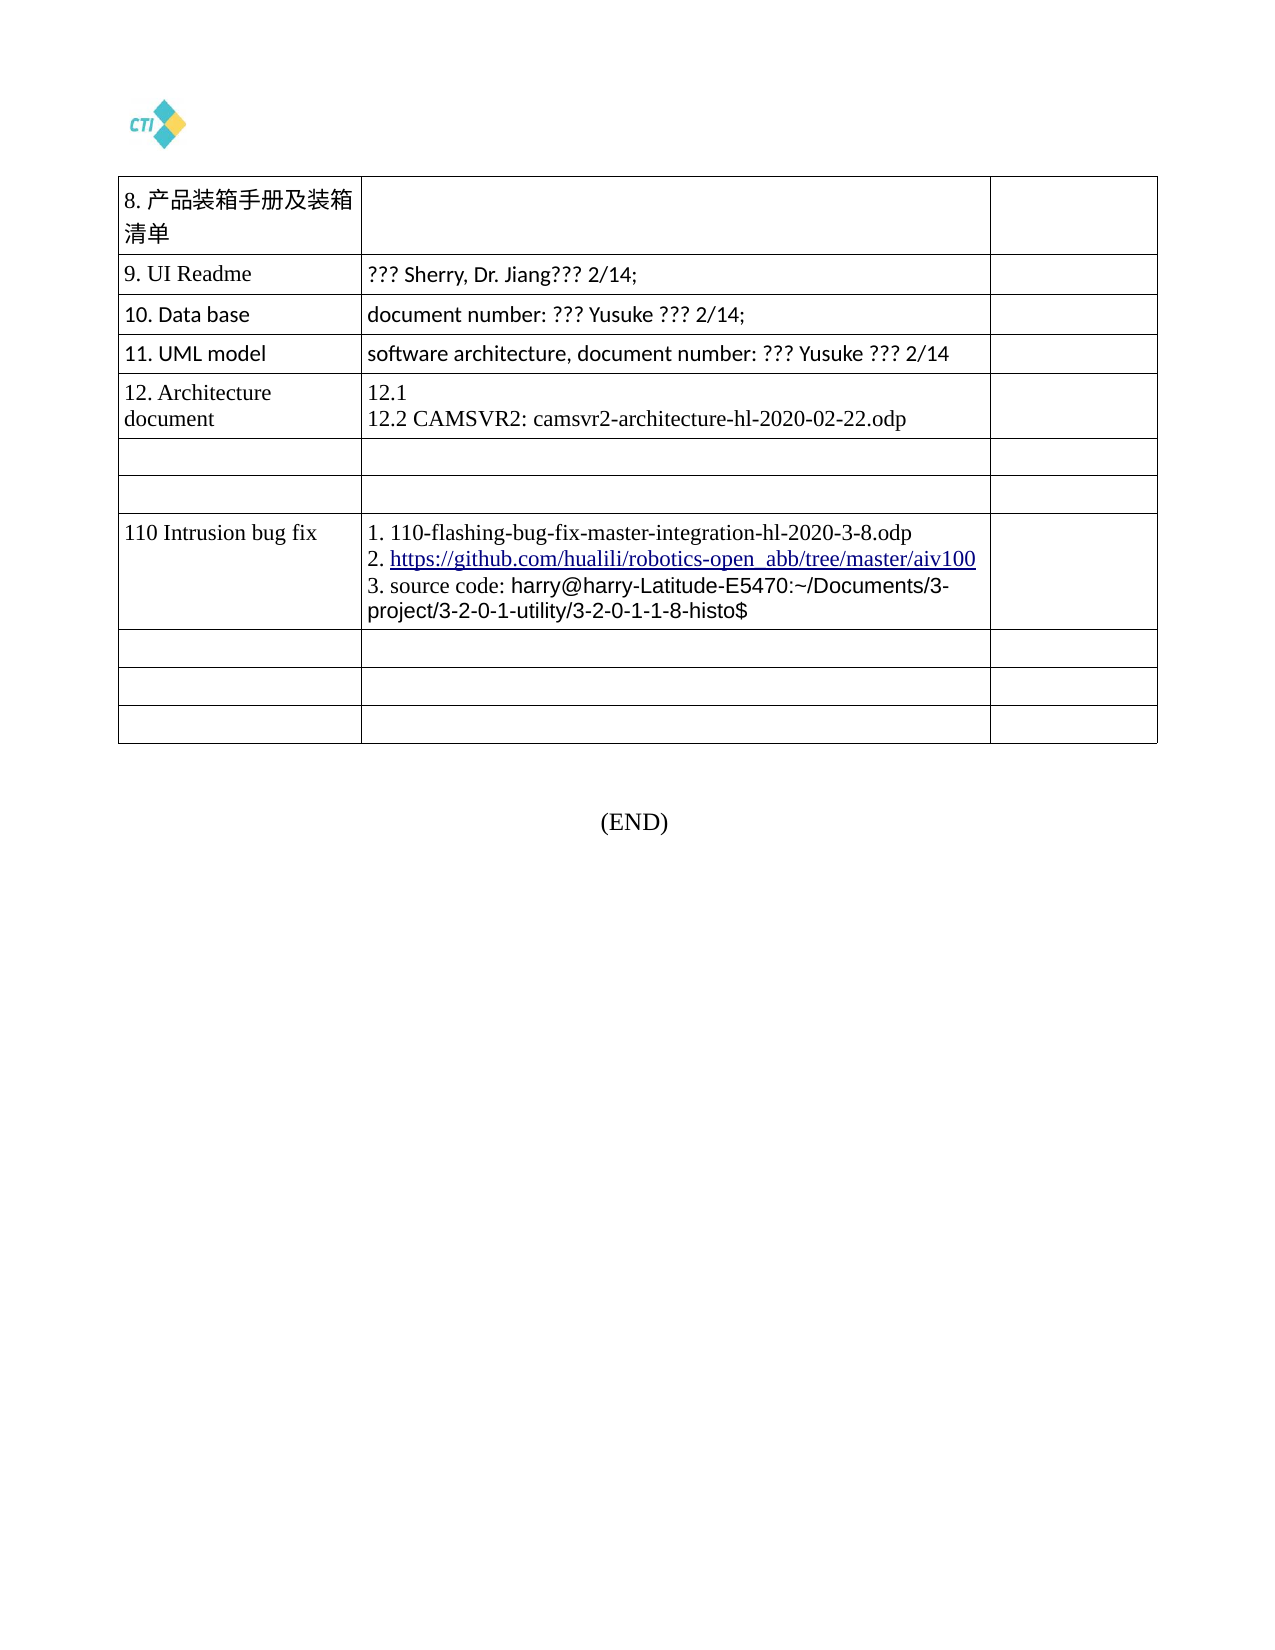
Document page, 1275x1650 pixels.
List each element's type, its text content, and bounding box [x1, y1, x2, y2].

table_cell [119, 630, 361, 667]
table_cell [362, 177, 990, 254]
table_cell [991, 255, 1157, 294]
table_cell [119, 476, 361, 513]
text (END) [118, 807, 1157, 836]
table_cell [362, 668, 990, 705]
table_cell document number: ??? Yusuke ??? 2/14; [362, 295, 990, 333]
table_cell 9. UI Readme [119, 255, 361, 294]
table_cell [991, 295, 1157, 333]
table_cell 110 Intrusion bug fix [119, 514, 361, 629]
table_cell [362, 630, 990, 667]
table_cell [362, 476, 990, 513]
table_cell [119, 439, 361, 475]
table_cell [991, 706, 1157, 743]
table_cell [991, 374, 1157, 437]
table_cell [991, 514, 1157, 629]
table_cell [119, 706, 361, 743]
table_cell [119, 668, 361, 705]
table_cell [362, 439, 990, 475]
table_cell [991, 439, 1157, 475]
table_cell [991, 335, 1157, 373]
table_cell 10. Data base [119, 295, 361, 333]
table_cell [991, 476, 1157, 513]
picture [129, 96, 187, 151]
table_cell [991, 668, 1157, 705]
table_cell 12. Architecture document [119, 374, 361, 437]
table_cell [991, 630, 1157, 667]
table_cell 8. 产品装箱手册及装箱清单 [119, 177, 361, 254]
table_cell ??? Sherry, Dr. Jiang??? 2/14; [362, 255, 990, 294]
table_cell software architecture, document number: ??? Yusuke ??? 2/14 [362, 335, 990, 373]
table_cell [991, 177, 1157, 254]
table_cell 1. 110-flashing-bug-fix-master-integration-hl-2020-3-8.odp 2. https://github.com/hualili/robotics-open_abb/tree/master/aiv100 3. source code: harry@harry-Latitude-E5470:~/Documents/3-project/3-2-0-1-utility/3-2-0-1-1-8-histo$ [362, 514, 990, 629]
table_cell 11. UML model [119, 335, 361, 373]
table_cell 12.1 12.2 CAMSVR2: camsvr2-architecture-hl-2020-02-22.odp [362, 374, 990, 437]
table_cell [362, 706, 990, 743]
